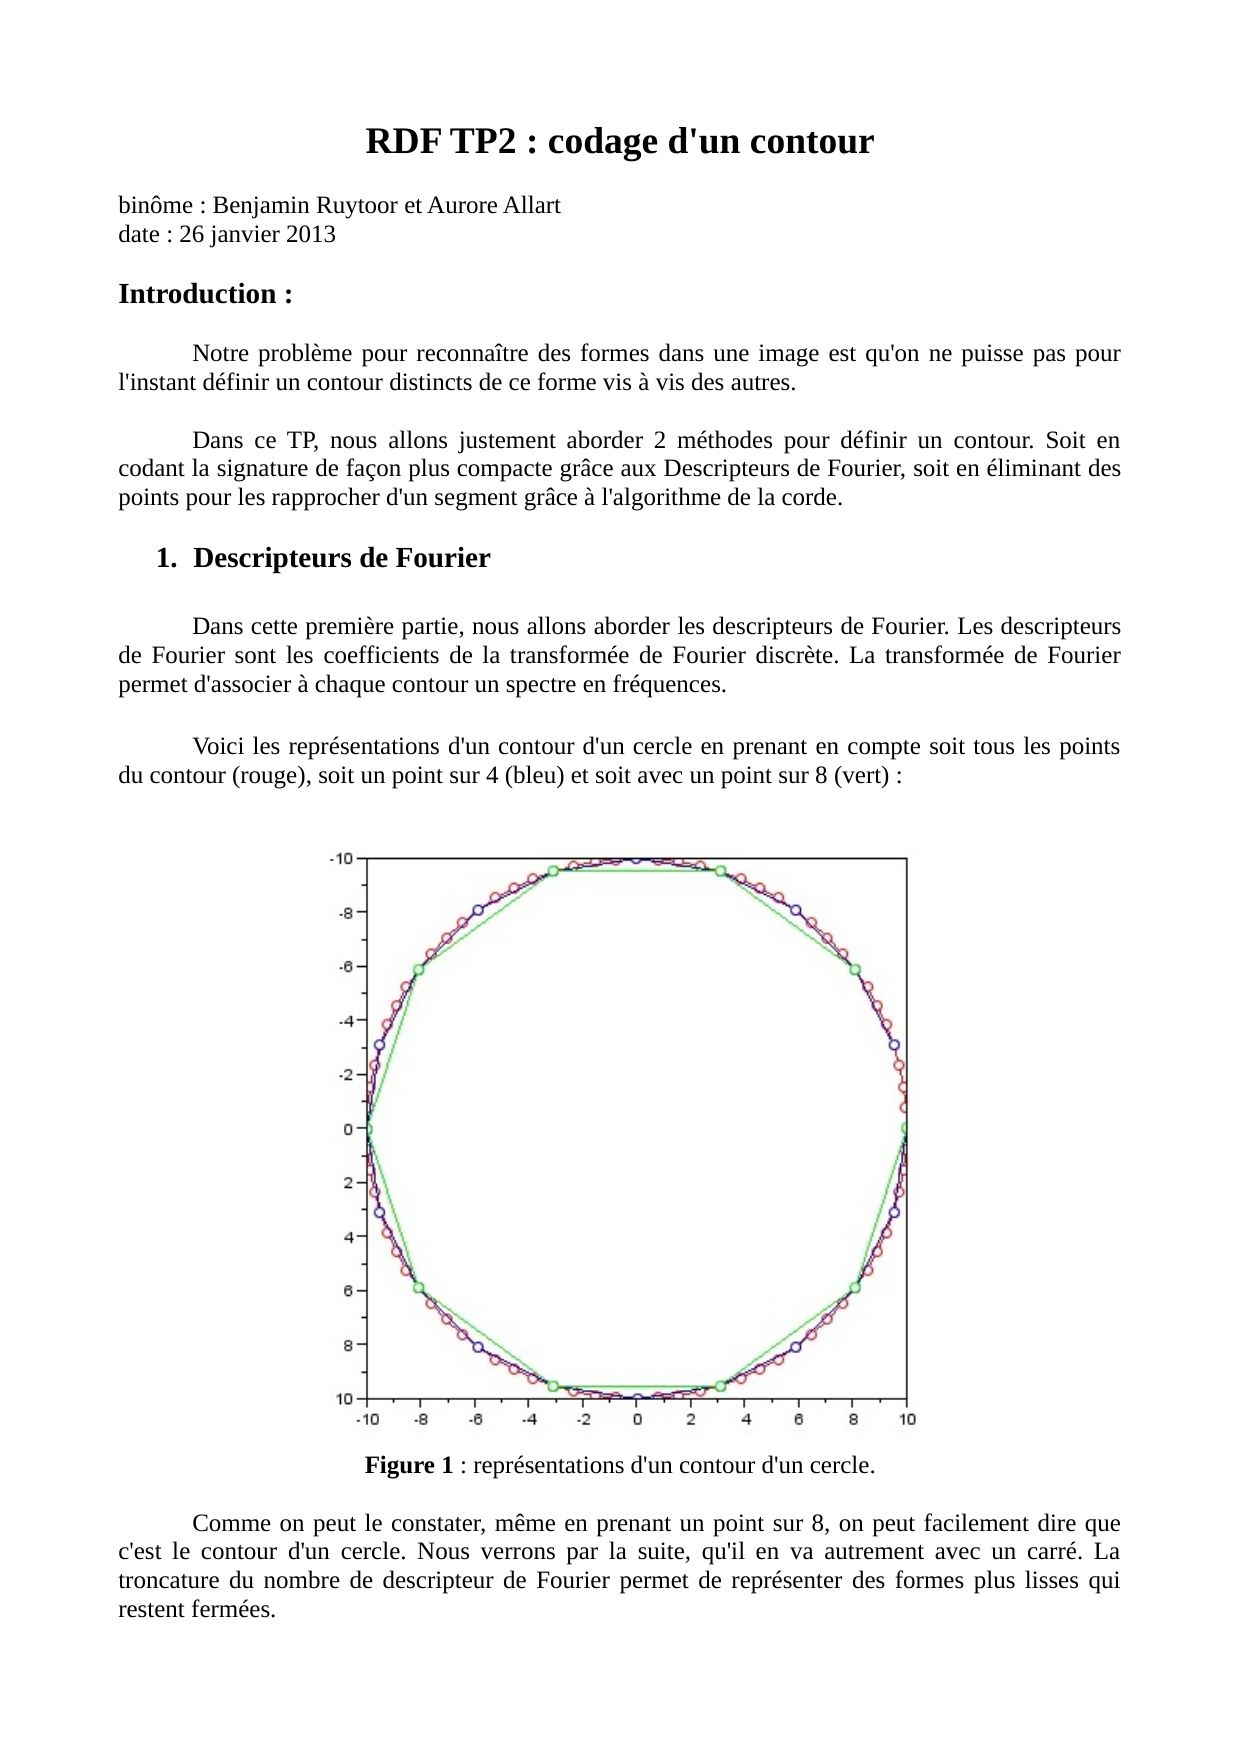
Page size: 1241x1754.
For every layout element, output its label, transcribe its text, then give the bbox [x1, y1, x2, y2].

text Notre problème pour reconnaître des formes dans une image est qu'on ne puisse pas pour l'instant définir un contour distincts de ce forme vis à vis des autres. [118, 338, 1122, 396]
text binôme : Benjamin Ruytoor et Aurore Allart [118, 190, 1122, 219]
list Descripteurs de Fourier [156, 540, 1122, 573]
picture [318, 848, 922, 1436]
text Comme on peut le constater, même en prenant un point sur 8, on peut facilement dire que c'est le contour d'un cercle. Nous verrons par la suite, qu'il en va autrement avec un carré. La troncature du nombre de descripteur de Fourier permet de représenter des formes plus lisses qui restent fermées. [118, 1508, 1122, 1623]
text Voici les représentations d'un contour d'un cercle en prenant en compte soit tous les points du contour (rouge), soit un point sur 4 (bleu) et soit avec un point sur 8 (vert) : [118, 731, 1122, 789]
text date : 26 janvier 2013 [118, 219, 1122, 247]
text Dans ce TP, nous allons justement aborder 2 méthodes pour définir un contour. Soit en codant la signature de façon plus compacte grâce aux Descripteurs de Fourier, soit en éliminant des points pour les rapprocher d'un segment grâce à l'algorithme de la corde. [118, 425, 1122, 511]
text RDF TP2 : codage d'un contour [118, 118, 1122, 161]
text Figure 1 : représentations d'un contour d'un cercle. [118, 1450, 1122, 1479]
text Dans cette première partie, nous allons aborder les descripteurs de Fourier. Les descripteurs de Fourier sont les coefficients de la transformée de Fourier discrète. La transformée de Fourier permet d'associer à chaque contour un spectre en fréquences. [118, 607, 1122, 698]
text Introduction : [118, 276, 1122, 310]
